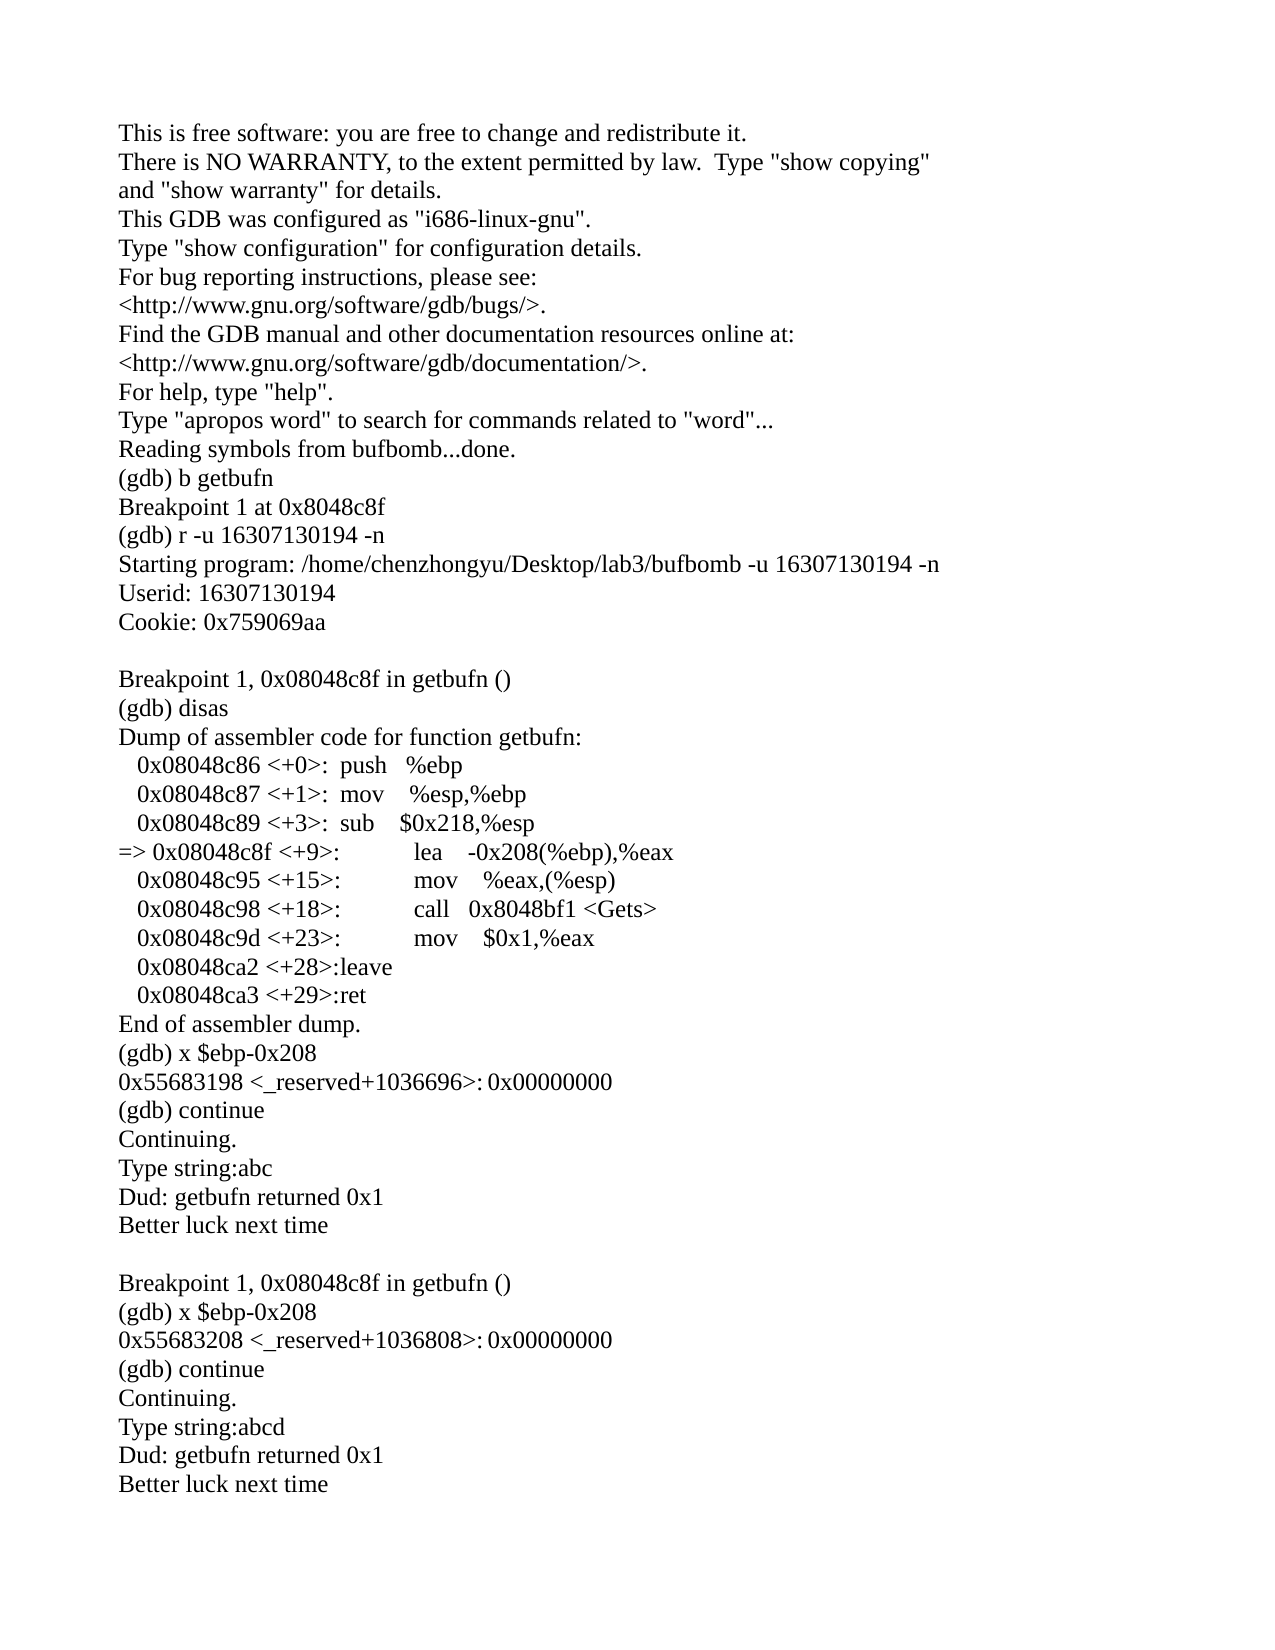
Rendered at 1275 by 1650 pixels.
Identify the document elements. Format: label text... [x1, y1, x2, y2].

text (gdb) r -u 16307130194 -n [118, 521, 1157, 549]
text Userid: 16307130194 [118, 578, 1157, 607]
text (gdb) b getbufn [118, 463, 1157, 492]
text Breakpoint 1 at 0x8048c8f [118, 492, 1157, 521]
text Type string:abcd [118, 1412, 1157, 1441]
text Better luck next time [118, 1211, 1157, 1239]
text 0x55683208 <_reserved+1036808>: 0x00000000 [118, 1326, 1157, 1354]
text Dump of assembler code for function getbufn: [118, 722, 1157, 751]
text <http://www.gnu.org/software/gdb/bugs/>. [118, 291, 1157, 319]
text 0x08048c98 <+18>: call 0x8048bf1 <Gets> [118, 894, 1157, 923]
text Type "apropos word" to search for commands related to "word"... [118, 406, 1157, 434]
text Starting program: /home/chenzhongyu/Desktop/lab3/bufbomb -u 16307130194 -n [118, 549, 1157, 578]
text Continuing. [118, 1383, 1157, 1412]
text 0x08048c9d <+23>: mov $0x1,%eax [118, 923, 1157, 952]
text 0x08048c87 <+1>: mov %esp,%ebp [118, 779, 1157, 808]
text Breakpoint 1, 0x08048c8f in getbufn () [118, 664, 1157, 693]
text Continuing. [118, 1124, 1157, 1153]
text Dud: getbufn returned 0x1 [118, 1441, 1157, 1469]
text This is free software: you are free to change and redistribute it. [118, 118, 1157, 147]
text Find the GDB manual and other documentation resources online at: [118, 319, 1157, 348]
text 0x08048c86 <+0>: push %ebp [118, 751, 1157, 779]
text Cookie: 0x759069aa [118, 607, 1157, 636]
text (gdb) continue [118, 1354, 1157, 1383]
text Breakpoint 1, 0x08048c8f in getbufn () [118, 1268, 1157, 1297]
text (gdb) x $ebp-0x208 [118, 1038, 1157, 1067]
text Type "show configuration" for configuration details. [118, 233, 1157, 262]
text 0x08048c89 <+3>: sub $0x218,%esp [118, 808, 1157, 837]
text (gdb) continue [118, 1096, 1157, 1124]
text <http://www.gnu.org/software/gdb/documentation/>. [118, 348, 1157, 377]
text 0x08048ca2 <+28>: leave [118, 952, 1157, 981]
text This GDB was configured as "i686-linux-gnu". [118, 204, 1157, 233]
text 0x55683198 <_reserved+1036696>: 0x00000000 [118, 1067, 1157, 1096]
text For help, type "help". [118, 377, 1157, 406]
text Dud: getbufn returned 0x1 [118, 1182, 1157, 1211]
text (gdb) disas [118, 693, 1157, 722]
text and "show warranty" for details. [118, 176, 1157, 204]
text => 0x08048c8f <+9>: lea -0x208(%ebp),%eax [118, 837, 1157, 866]
text (gdb) x $ebp-0x208 [118, 1297, 1157, 1326]
text 0x08048ca3 <+29>: ret [118, 981, 1157, 1009]
text End of assembler dump. [118, 1009, 1157, 1038]
text Reading symbols from bufbomb...done. [118, 434, 1157, 463]
text 0x08048c95 <+15>: mov %eax,(%esp) [118, 866, 1157, 894]
text There is NO WARRANTY, to the extent permitted by law. Type "show copying" [118, 147, 1157, 176]
text Type string:abc [118, 1153, 1157, 1182]
text For bug reporting instructions, please see: [118, 262, 1157, 291]
text Better luck next time [118, 1469, 1157, 1498]
